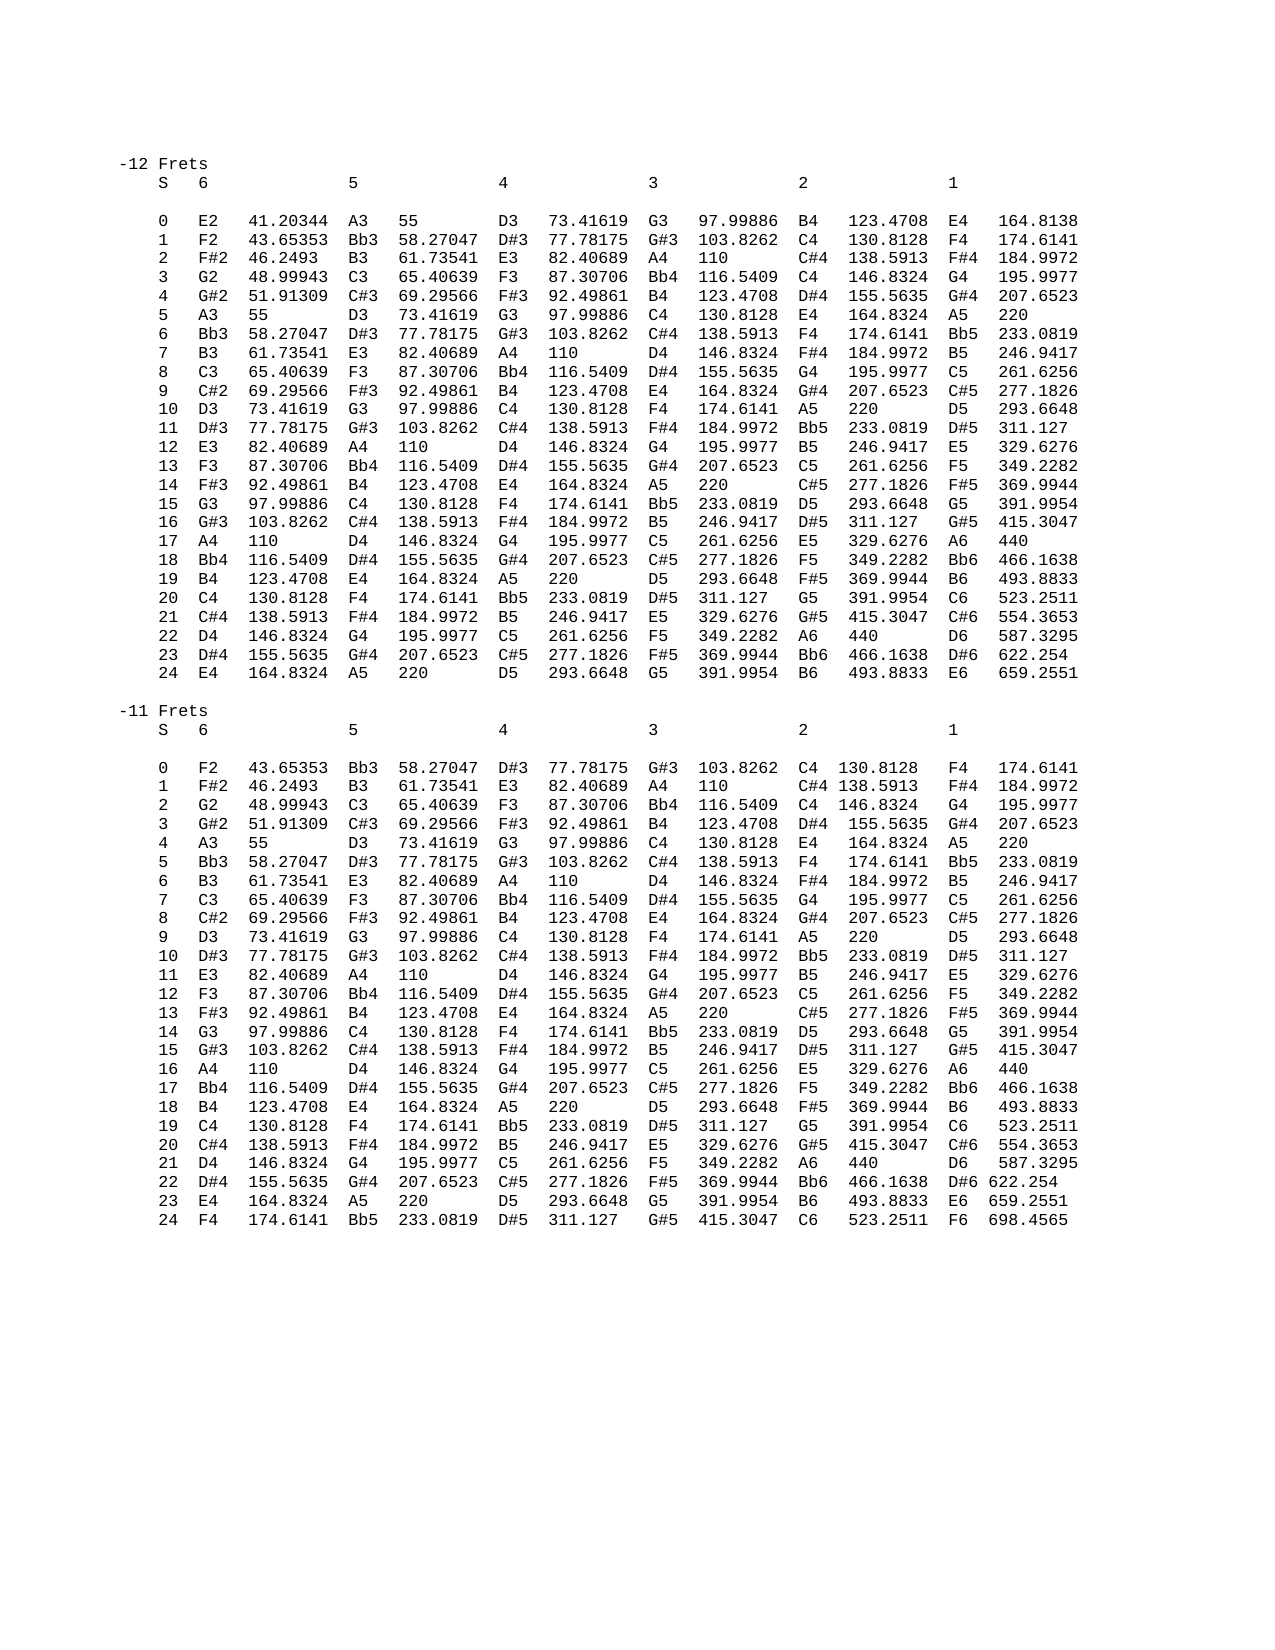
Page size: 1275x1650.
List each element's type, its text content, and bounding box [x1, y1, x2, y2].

text 6 Bb3 58.27047 D#3 77.78175 G#3 103.8262 C#4 138.5913 F4 174.6141 Bb5 233.0819 [118, 326, 1157, 344]
text 23 D#4 155.5635 G#4 207.6523 C#5 277.1826 F#5 369.9944 Bb6 466.1638 D#6 622.254 [118, 646, 1157, 665]
text 24 F4 174.6141 Bb5 233.0819 D#5 311.127 G#5 415.3047 C6 523.2511 F6 698.4565 [118, 1212, 1157, 1231]
text S 6 5 4 3 2 1 [118, 175, 1157, 193]
text 10 D#3 77.78175 G#3 103.8262 C#4 138.5913 F#4 184.9972 Bb5 233.0819 D#5 311.127 [118, 948, 1157, 967]
text 24 E4 164.8324 A5 220 D5 293.6648 G5 391.9954 B6 493.8833 E6 659.2551 [118, 665, 1157, 684]
text 7 C3 65.40639 F3 87.30706 Bb4 116.5409 D#4 155.5635 G4 195.9977 C5 261.6256 [118, 891, 1157, 910]
text 10 D3 73.41619 G3 97.99886 C4 130.8128 F4 174.6141 A5 220 D5 293.6648 [118, 401, 1157, 420]
text 11 D#3 77.78175 G#3 103.8262 C#4 138.5913 F#4 184.9972 Bb5 233.0819 D#5 311.127 [118, 420, 1157, 439]
text S 6 5 4 3 2 1 [118, 721, 1157, 740]
text 22 D#4 155.5635 G#4 207.6523 C#5 277.1826 F#5 369.9944 Bb6 466.1638 D#6 622.254 [118, 1174, 1157, 1193]
text 12 F3 87.30706 Bb4 116.5409 D#4 155.5635 G#4 207.6523 C5 261.6256 F5 349.2282 [118, 985, 1157, 1004]
text 0 F2 43.65353 Bb3 58.27047 D#3 77.78175 G#3 103.8262 C4 130.8128 F4 174.6141 [118, 759, 1157, 778]
text 16 G#3 103.8262 C#4 138.5913 F#4 184.9972 B5 246.9417 D#5 311.127 G#5 415.3047 [118, 514, 1157, 533]
text 11 E3 82.40689 A4 110 D4 146.8324 G4 195.9977 B5 246.9417 E5 329.6276 [118, 967, 1157, 985]
text 12 E3 82.40689 A4 110 D4 146.8324 G4 195.9977 B5 246.9417 E5 329.6276 [118, 439, 1157, 457]
text 6 B3 61.73541 E3 82.40689 A4 110 D4 146.8324 F#4 184.9972 B5 246.9417 [118, 872, 1157, 891]
text 15 G3 97.99886 C4 130.8128 F4 174.6141 Bb5 233.0819 D5 293.6648 G5 391.9954 [118, 495, 1157, 514]
text 23 E4 164.8324 A5 220 D5 293.6648 G5 391.9954 B6 493.8833 E6 659.2551 [118, 1193, 1157, 1212]
text 17 Bb4 116.5409 D#4 155.5635 G#4 207.6523 C#5 277.1826 F5 349.2282 Bb6 466.1638 [118, 1080, 1157, 1098]
text 8 C#2 69.29566 F#3 92.49861 B4 123.4708 E4 164.8324 G#4 207.6523 C#5 277.1826 [118, 910, 1157, 929]
text 5 Bb3 58.27047 D#3 77.78175 G#3 103.8262 C#4 138.5913 F4 174.6141 Bb5 233.0819 [118, 853, 1157, 872]
text 1 F2 43.65353 Bb3 58.27047 D#3 77.78175 G#3 103.8262 C4 130.8128 F4 174.6141 [118, 231, 1157, 250]
text 21 C#4 138.5913 F#4 184.9972 B5 246.9417 E5 329.6276 G#5 415.3047 C#6 554.3653 [118, 608, 1157, 627]
text 7 B3 61.73541 E3 82.40689 A4 110 D4 146.8324 F#4 184.9972 B5 246.9417 [118, 344, 1157, 363]
text 3 G2 48.99943 C3 65.40639 F3 87.30706 Bb4 116.5409 C4 146.8324 G4 195.9977 [118, 269, 1157, 288]
text 18 Bb4 116.5409 D#4 155.5635 G#4 207.6523 C#5 277.1826 F5 349.2282 Bb6 466.1638 [118, 552, 1157, 571]
text 15 G#3 103.8262 C#4 138.5913 F#4 184.9972 B5 246.9417 D#5 311.127 G#5 415.3047 [118, 1042, 1157, 1061]
text 2 G2 48.99943 C3 65.40639 F3 87.30706 Bb4 116.5409 C4 146.8324 G4 195.9977 [118, 797, 1157, 816]
text 1 F#2 46.2493 B3 61.73541 E3 82.40689 A4 110 C#4 138.5913 F#4 184.9972 [118, 778, 1157, 797]
text 5 A3 55 D3 73.41619 G3 97.99886 C4 130.8128 E4 164.8324 A5 220 [118, 307, 1157, 326]
text -12 Frets [118, 156, 1157, 175]
text 13 F#3 92.49861 B4 123.4708 E4 164.8324 A5 220 C#5 277.1826 F#5 369.9944 [118, 1004, 1157, 1023]
text 19 C4 130.8128 F4 174.6141 Bb5 233.0819 D#5 311.127 G5 391.9954 C6 523.2511 [118, 1117, 1157, 1136]
text 13 F3 87.30706 Bb4 116.5409 D#4 155.5635 G#4 207.6523 C5 261.6256 F5 349.2282 [118, 457, 1157, 476]
text 4 G#2 51.91309 C#3 69.29566 F#3 92.49861 B4 123.4708 D#4 155.5635 G#4 207.6523 [118, 288, 1157, 307]
text 0 E2 41.20344 A3 55 D3 73.41619 G3 97.99886 B4 123.4708 E4 164.8138 [118, 212, 1157, 231]
text 21 D4 146.8324 G4 195.9977 C5 261.6256 F5 349.2282 A6 440 D6 587.3295 [118, 1155, 1157, 1174]
text 20 C#4 138.5913 F#4 184.9972 B5 246.9417 E5 329.6276 G#5 415.3047 C#6 554.3653 [118, 1136, 1157, 1155]
text 9 D3 73.41619 G3 97.99886 C4 130.8128 F4 174.6141 A5 220 D5 293.6648 [118, 929, 1157, 948]
text 8 C3 65.40639 F3 87.30706 Bb4 116.5409 D#4 155.5635 G4 195.9977 C5 261.6256 [118, 363, 1157, 382]
text 19 B4 123.4708 E4 164.8324 A5 220 D5 293.6648 F#5 369.9944 B6 493.8833 [118, 571, 1157, 589]
text 16 A4 110 D4 146.8324 G4 195.9977 C5 261.6256 E5 329.6276 A6 440 [118, 1061, 1157, 1080]
text 4 A3 55 D3 73.41619 G3 97.99886 C4 130.8128 E4 164.8324 A5 220 [118, 834, 1157, 853]
text 20 C4 130.8128 F4 174.6141 Bb5 233.0819 D#5 311.127 G5 391.9954 C6 523.2511 [118, 589, 1157, 608]
text 22 D4 146.8324 G4 195.9977 C5 261.6256 F5 349.2282 A6 440 D6 587.3295 [118, 627, 1157, 646]
text 14 G3 97.99886 C4 130.8128 F4 174.6141 Bb5 233.0819 D5 293.6648 G5 391.9954 [118, 1023, 1157, 1042]
text 17 A4 110 D4 146.8324 G4 195.9977 C5 261.6256 E5 329.6276 A6 440 [118, 533, 1157, 552]
text 18 B4 123.4708 E4 164.8324 A5 220 D5 293.6648 F#5 369.9944 B6 493.8833 [118, 1098, 1157, 1117]
text 14 F#3 92.49861 B4 123.4708 E4 164.8324 A5 220 C#5 277.1826 F#5 369.9944 [118, 476, 1157, 495]
text 3 G#2 51.91309 C#3 69.29566 F#3 92.49861 B4 123.4708 D#4 155.5635 G#4 207.6523 [118, 816, 1157, 834]
text 9 C#2 69.29566 F#3 92.49861 B4 123.4708 E4 164.8324 G#4 207.6523 C#5 277.1826 [118, 382, 1157, 401]
text 2 F#2 46.2493 B3 61.73541 E3 82.40689 A4 110 C#4 138.5913 F#4 184.9972 [118, 250, 1157, 269]
text -11 Frets [118, 703, 1157, 721]
